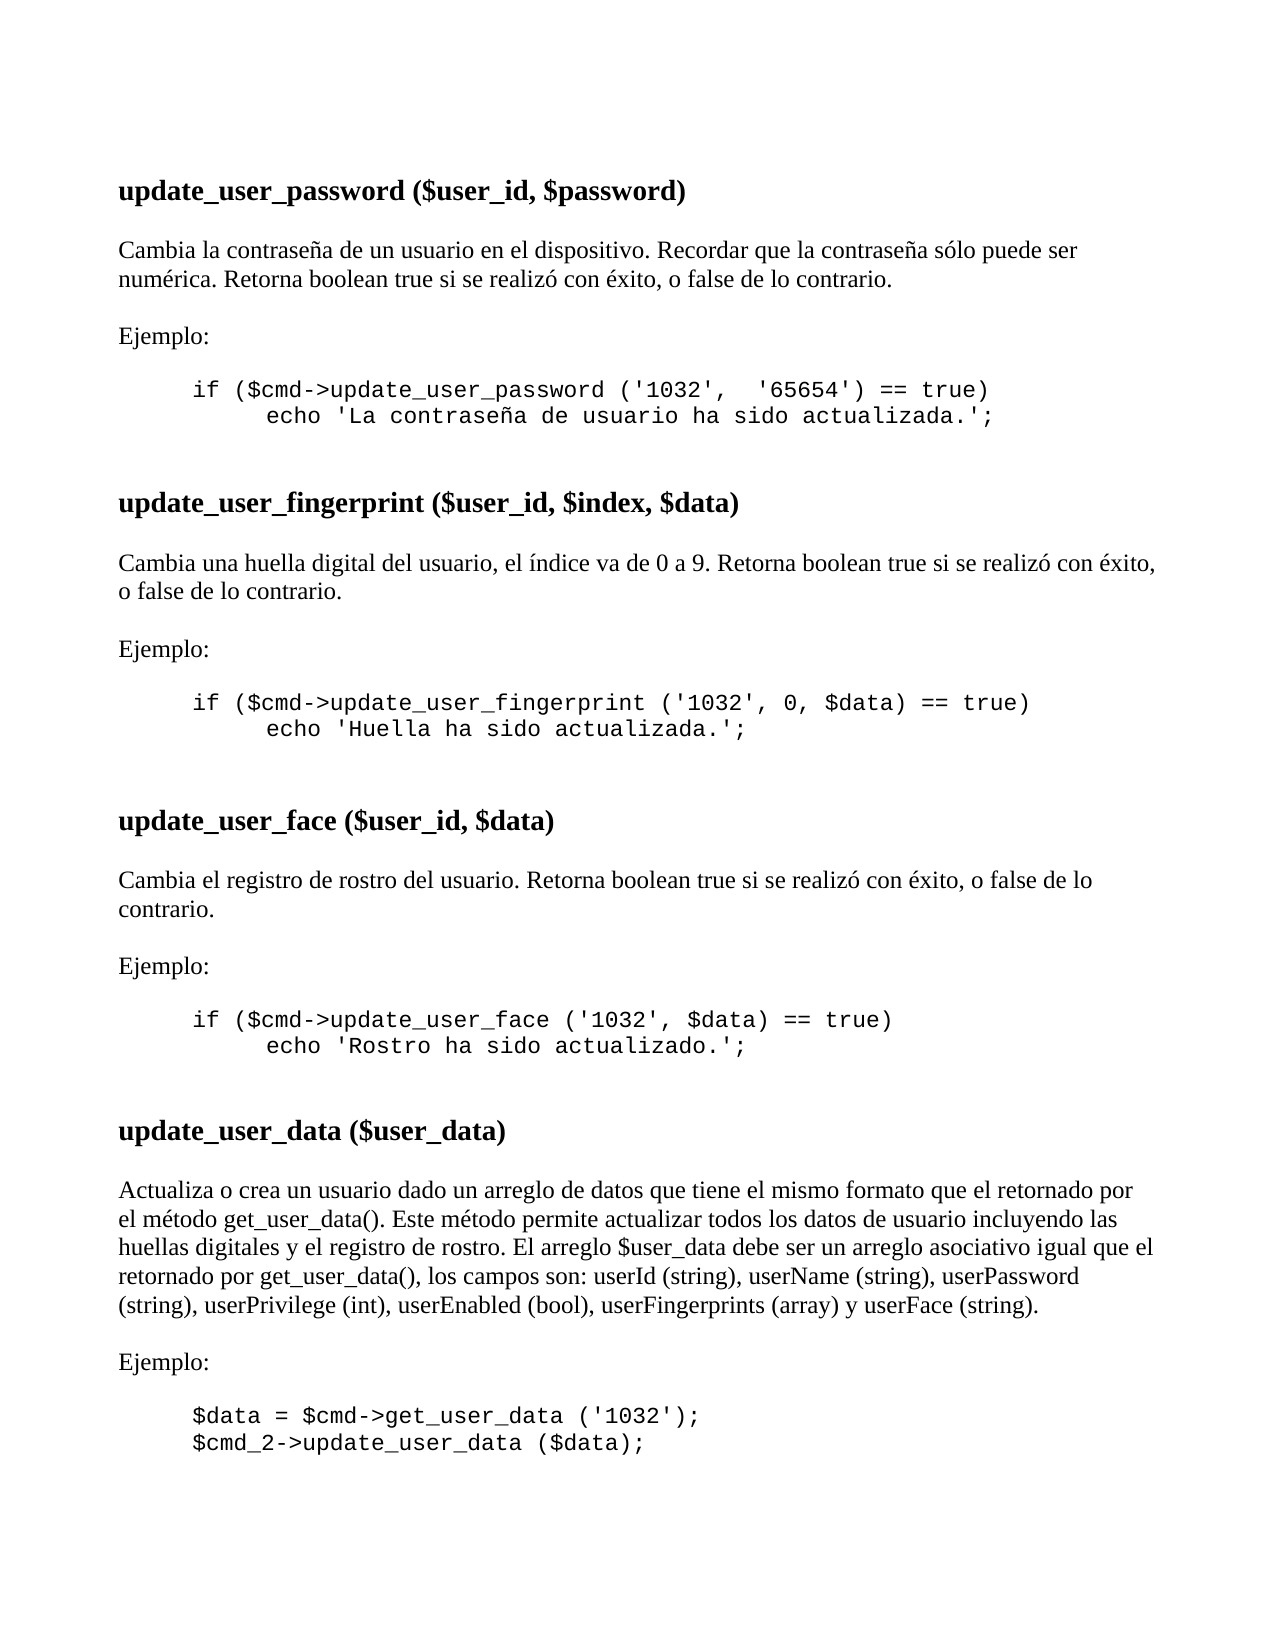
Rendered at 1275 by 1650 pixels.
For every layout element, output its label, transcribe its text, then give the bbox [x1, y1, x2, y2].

text Ejemplo: [118, 321, 1157, 350]
text Ejemplo: [118, 634, 1157, 663]
text Cambia una huella digital del usuario, el índice va de 0 a 9. Retorna boolean true si se realizó con éxito, o false de lo contrario. [118, 548, 1157, 605]
text echo 'La contraseña de usuario ha sido actualizada.'; [118, 405, 1157, 431]
text echo 'Rostro ha sido actualizado.'; [118, 1035, 1157, 1061]
text Ejemplo: [118, 951, 1157, 980]
text if ($cmd->update_user_face ('1032', $data) == true) [118, 1009, 1157, 1035]
text Actualiza o crea un usuario dado un arreglo de datos que tiene el mismo formato que el retornado por el método get_user_data(). Este método permite actualizar todos los datos de usuario incluyendo las huellas digitales y el registro de rostro. El arreglo $user_data debe ser un arreglo asociativo igual que el retornado por get_user_data(), los campos son: userId (string), userName (string), userPassword (string), userPrivilege (int), userEnabled (bool), userFingerprints (array) y userFace (string). [118, 1175, 1157, 1319]
text update_user_password ($user_id, $password) [118, 173, 1157, 206]
text echo 'Huella ha sido actualizada.'; [118, 717, 1157, 743]
text update_user_data ($user_data) [118, 1113, 1157, 1146]
text $cmd_2->update_user_data ($data); [118, 1431, 1157, 1457]
text update_user_fingerprint ($user_id, $index, $data) [118, 485, 1157, 519]
text Cambia el registro de rostro del usuario. Retorna boolean true si se realizó con éxito, o false de lo contrario. [118, 865, 1157, 923]
text Ejemplo: [118, 1347, 1157, 1376]
text if ($cmd->update_user_fingerprint ('1032', 0, $data) == true) [118, 691, 1157, 717]
text Cambia la contraseña de un usuario en el dispositivo. Recordar que la contraseña sólo puede ser numérica. Retorna boolean true si se realizó con éxito, o false de lo contrario. [118, 235, 1157, 293]
text update_user_face ($user_id, $data) [118, 803, 1157, 836]
text if ($cmd->update_user_password ('1032', '65654') == true) [118, 379, 1157, 405]
text $data = $cmd->get_user_data ('1032'); [118, 1405, 1157, 1431]
